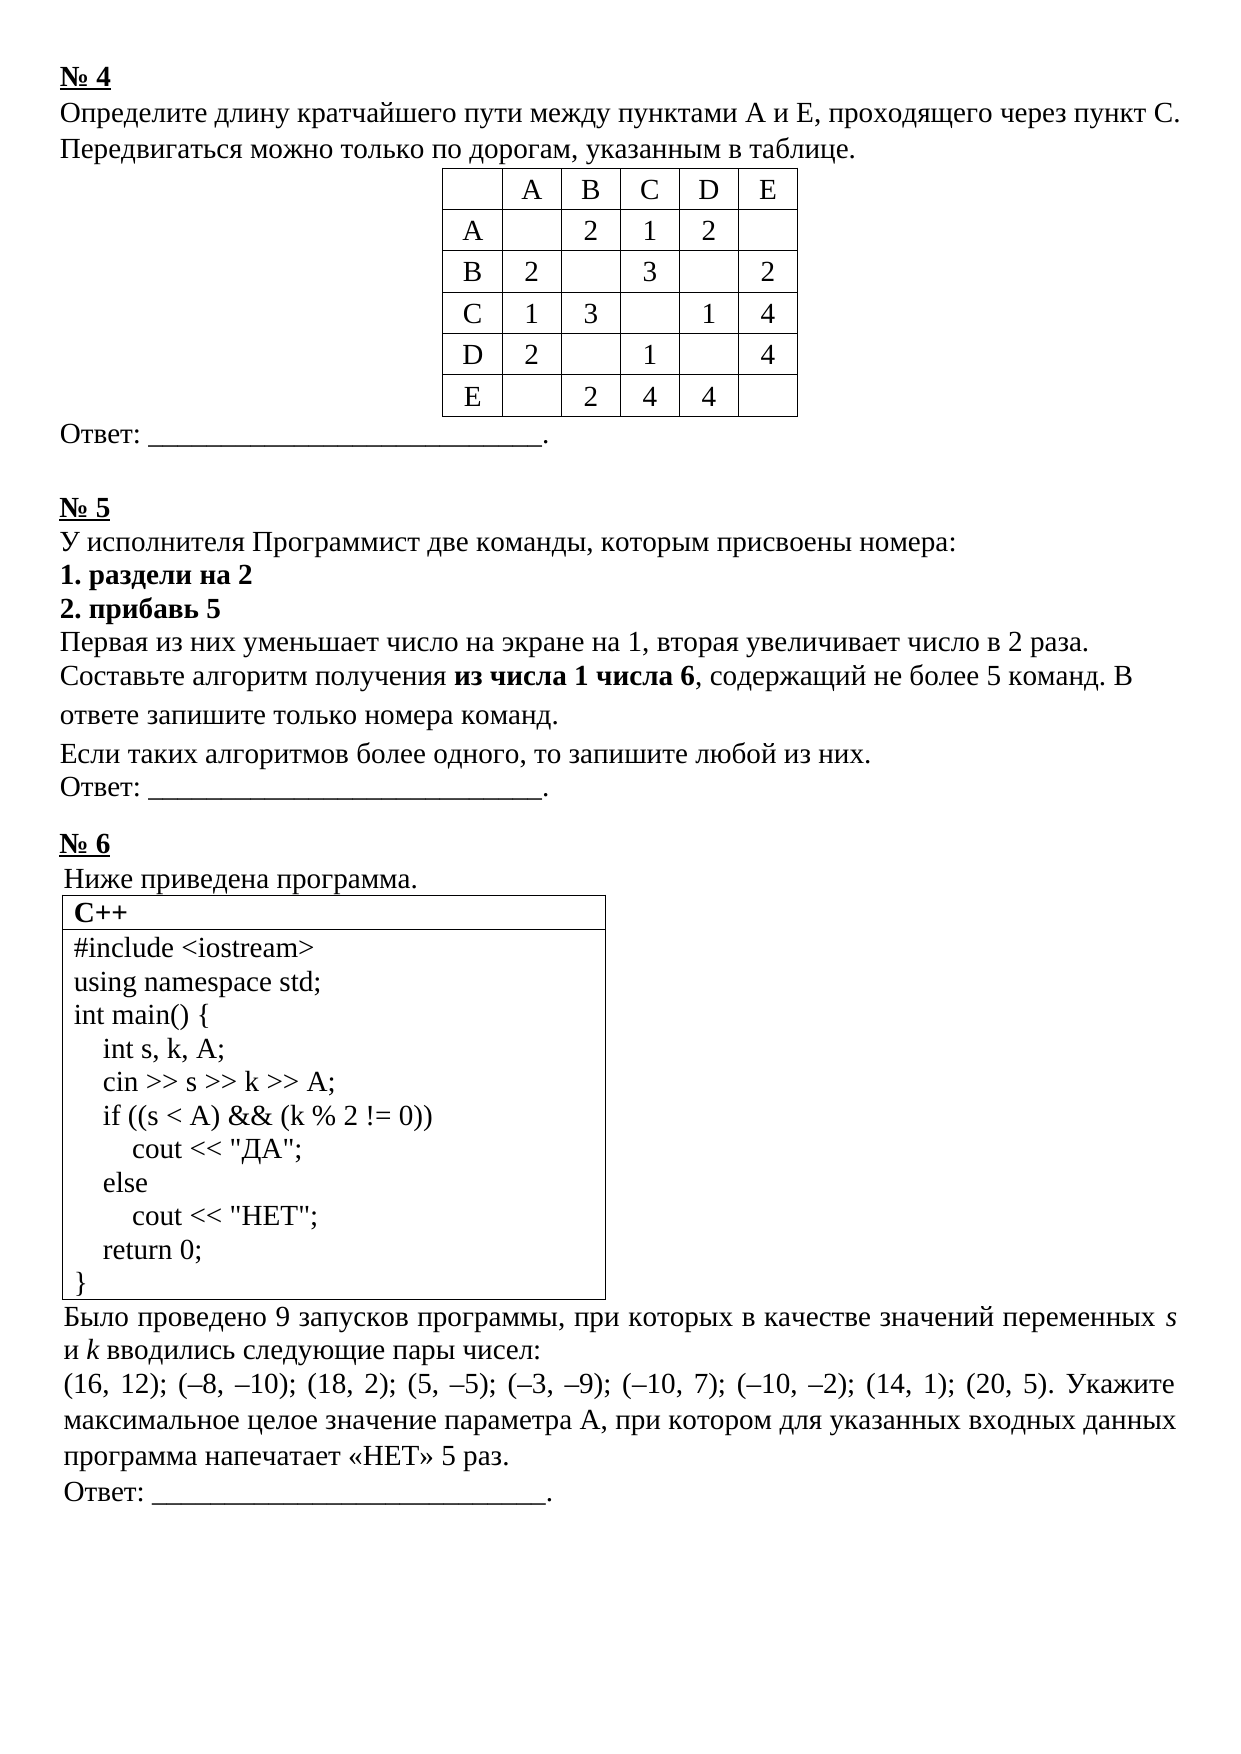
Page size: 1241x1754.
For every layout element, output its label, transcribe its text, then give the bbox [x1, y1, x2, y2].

table_cell 2 [739, 251, 797, 292]
table_header D [680, 169, 738, 209]
table_cell 1 [621, 334, 679, 374]
table_cell D [443, 334, 502, 374]
text (16, 12); (–8, –10); (18, 2); (5, –5); (–3, –9); (–10, 7); (–10, –2); (14, 1); (20, 5). Укажите максимальное целое значение параметра А, при котором для указанных входных данных программа напечатает «НЕТ» 5 раз. [63, 1366, 1177, 1472]
table_header E [739, 169, 797, 209]
text № 5 [59, 492, 1181, 524]
table_cell 2 [503, 334, 561, 374]
table_cell [739, 210, 797, 250]
text Составьте алгоритм получения из числа 1 числа 6, содержащий не более 5 команд. В ответе запишите только номера команд. [59, 658, 1181, 730]
table_header C [621, 169, 679, 209]
table_cell [503, 210, 561, 250]
table_cell B [443, 251, 502, 292]
table_cell 1 [503, 293, 561, 333]
table_cell 4 [621, 375, 679, 416]
list исполнителя Программист две команды, которым присвоены номера: [59, 524, 1181, 557]
text 1. раздели на 2 [59, 557, 1181, 591]
table_cell 4 [680, 375, 738, 416]
table_header С++ [63, 896, 605, 929]
table_cell 3 [621, 251, 679, 292]
text Ответ: ___________________________. [59, 417, 1181, 450]
table_cell C [443, 293, 502, 333]
text 2. прибавь 5 [59, 591, 1181, 624]
table_header A [503, 169, 561, 209]
table_cell E [443, 375, 502, 416]
table_cell [562, 334, 620, 374]
table_cell [562, 251, 620, 292]
table_cell 1 [680, 293, 738, 333]
text Было проведено 9 запусков программы, при которых в качестве значений переменных s и k вводились следующие пары чисел: [63, 1300, 1177, 1366]
table_cell [621, 293, 679, 333]
table_header [443, 169, 502, 209]
table_cell 2 [503, 251, 561, 292]
table_cell 2 [680, 210, 738, 250]
table_cell [739, 375, 797, 416]
text Если таких алгоритмов более одного, то запишите любой из них. [59, 736, 1181, 769]
text № 4 [59, 59, 1181, 93]
table_cell 1 [621, 210, 679, 250]
table_cell 2 [562, 375, 620, 416]
table_cell #include <iostream> using namespace std; int main() { int s, k, A; cin >> s >> k >> A; if ((s < A) && (k % 2 != 0)) cout << "ДА"; else cout << "НЕТ"; return 0; } [63, 930, 605, 1299]
table_cell 2 [562, 210, 620, 250]
text Первая из них уменьшает число на экране на 1, вторая увеличивает число в 2 раза. [59, 624, 1181, 658]
table_cell [680, 334, 738, 374]
table_header B [562, 169, 620, 209]
table_cell [680, 251, 738, 292]
text Определите длину кратчайшего пути между пунктами A и E, проходящего через пункт С. Передвигаться можно только по дорогам, указанным в таблице. [59, 95, 1181, 165]
table_cell 3 [562, 293, 620, 333]
table_cell [503, 375, 561, 416]
text № 6 [59, 824, 1181, 861]
table_cell A [443, 210, 502, 250]
table_cell 4 [739, 334, 797, 374]
text Ниже приведена программа. [63, 861, 1181, 894]
text Ответ: ___________________________. [59, 769, 1181, 803]
text Ответ: ___________________________. [63, 1474, 1181, 1508]
table_cell 4 [739, 293, 797, 333]
